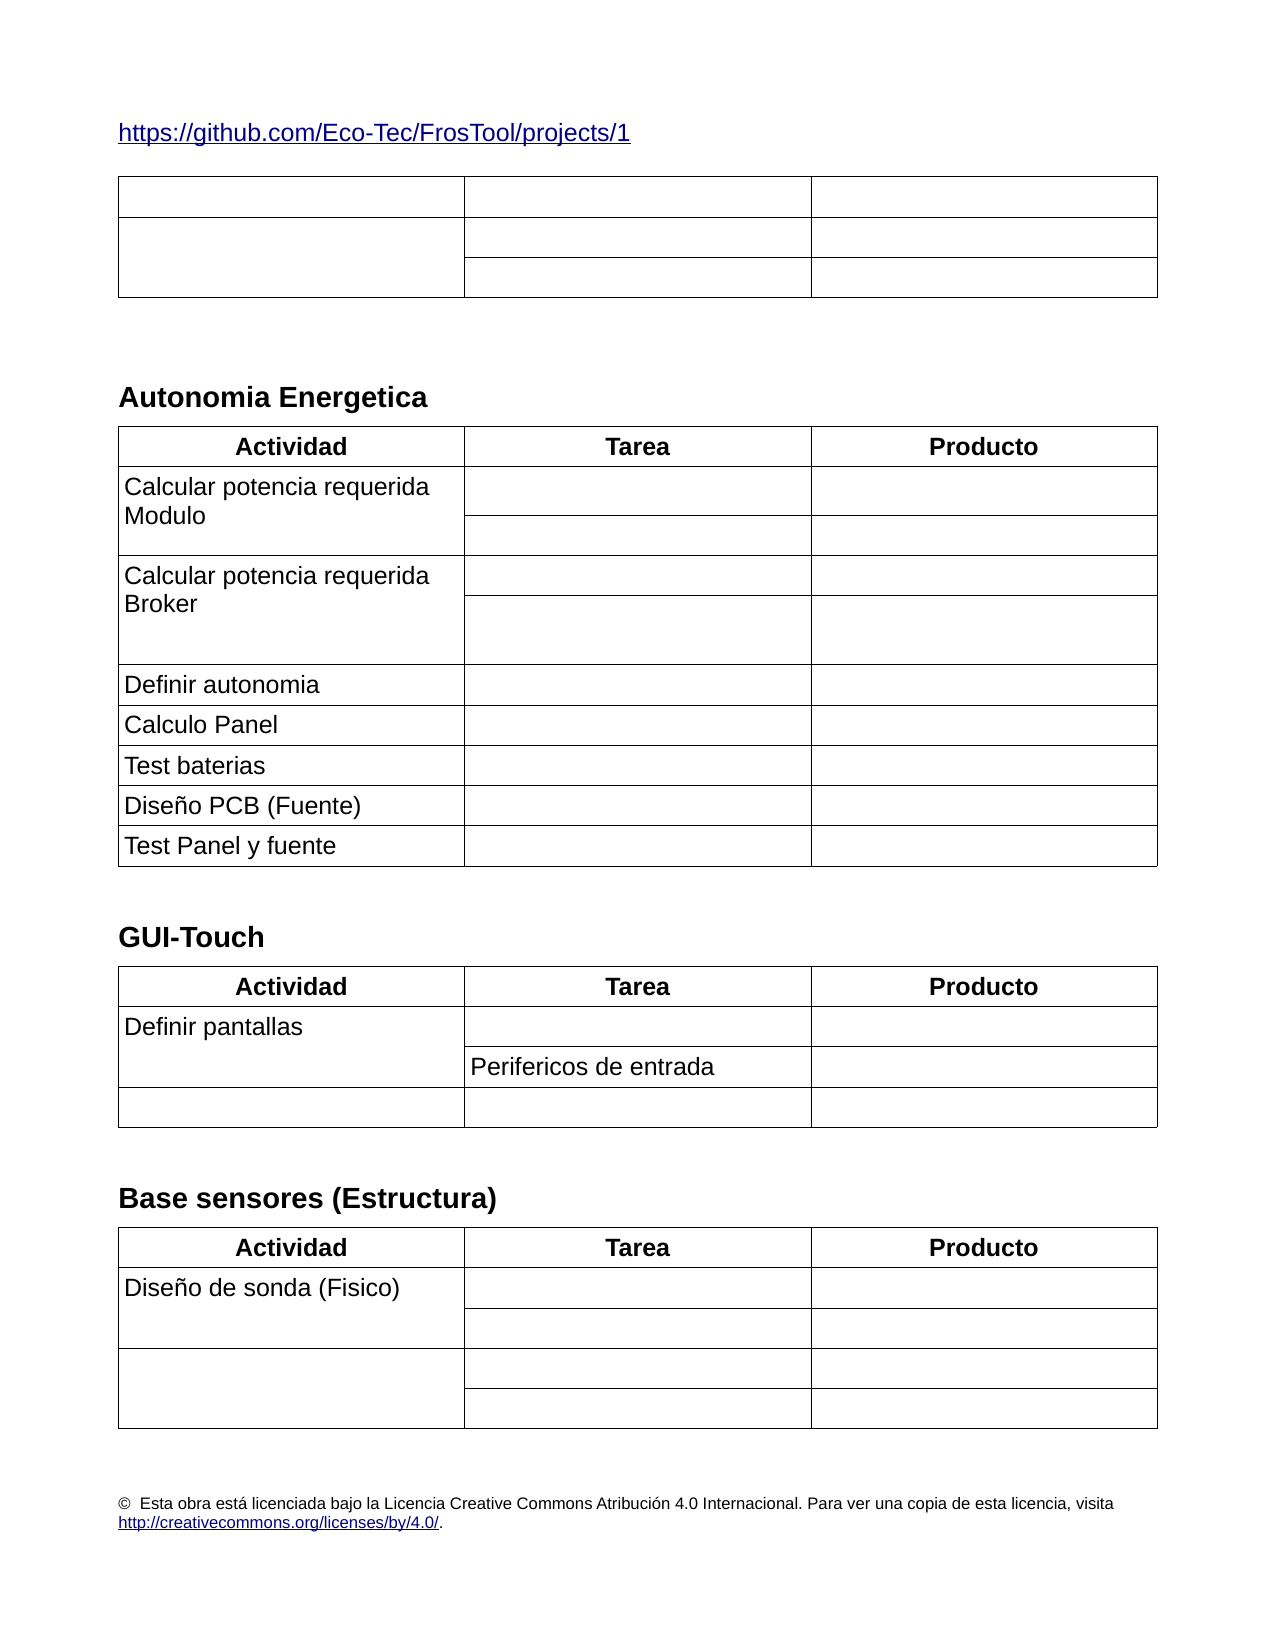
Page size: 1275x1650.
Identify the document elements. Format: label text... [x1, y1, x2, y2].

table_cell [465, 746, 811, 785]
table_cell [812, 596, 1157, 664]
table_header Producto [812, 967, 1157, 1006]
table_cell [119, 1349, 464, 1428]
subtitle Autonomia Energetica [118, 380, 1157, 413]
table_header Tarea [465, 427, 811, 466]
table_cell Perifericos de entrada [465, 1047, 811, 1087]
table_cell [465, 1349, 811, 1388]
table_cell [812, 177, 1157, 217]
table_cell [812, 218, 1157, 257]
table_header Actividad [119, 967, 464, 1006]
table_cell [812, 1047, 1157, 1087]
table_cell [812, 1389, 1157, 1428]
table_cell [812, 1349, 1157, 1388]
table_cell Calcular potencia requerida Modulo [119, 467, 464, 555]
subtitle Base sensores (Estructura) [118, 1181, 1157, 1214]
table_header Actividad [119, 427, 464, 466]
table_cell Test Panel y fuente [119, 826, 464, 866]
table_cell [119, 218, 464, 297]
table_cell [812, 826, 1157, 866]
table_cell [812, 1007, 1157, 1046]
table_cell [119, 177, 464, 217]
table_header Producto [812, 1228, 1157, 1267]
table_cell [465, 516, 811, 555]
table_cell [812, 706, 1157, 745]
table_cell [465, 786, 811, 825]
table_cell [812, 516, 1157, 555]
table_cell [812, 467, 1157, 514]
table_cell [465, 1268, 811, 1307]
subtitle GUI-Touch [118, 919, 1157, 953]
table_cell [812, 556, 1157, 595]
table_cell Calculo Panel [119, 706, 464, 745]
table_cell [465, 1088, 811, 1127]
table_cell [119, 1088, 464, 1127]
table_cell [812, 1088, 1157, 1127]
table_cell [465, 596, 811, 664]
table_cell Diseño de sonda (Fisico) [119, 1268, 464, 1348]
table_header Tarea [465, 1228, 811, 1267]
table_cell [465, 1309, 811, 1348]
table_cell [812, 665, 1157, 704]
table_cell [465, 665, 811, 704]
table_cell [812, 786, 1157, 825]
table_cell [812, 746, 1157, 785]
table_cell [465, 177, 811, 217]
table_cell [465, 556, 811, 595]
table_cell [465, 218, 811, 257]
table_header Producto [812, 427, 1157, 466]
table_cell Definir pantallas [119, 1007, 464, 1087]
table_cell [465, 467, 811, 514]
table_cell [465, 706, 811, 745]
table_cell [465, 826, 811, 866]
table_cell [465, 258, 811, 297]
table_cell Definir autonomia [119, 665, 464, 704]
table_cell [812, 258, 1157, 297]
table_cell Test baterias [119, 746, 464, 785]
table_header Actividad [119, 1228, 464, 1267]
table_cell [812, 1309, 1157, 1348]
table_cell [812, 1268, 1157, 1307]
table_cell Diseño PCB (Fuente) [119, 786, 464, 825]
table_cell Calcular potencia requerida Broker [119, 556, 464, 664]
table_cell [465, 1389, 811, 1428]
table_cell [465, 1007, 811, 1046]
table_header Tarea [465, 967, 811, 1006]
